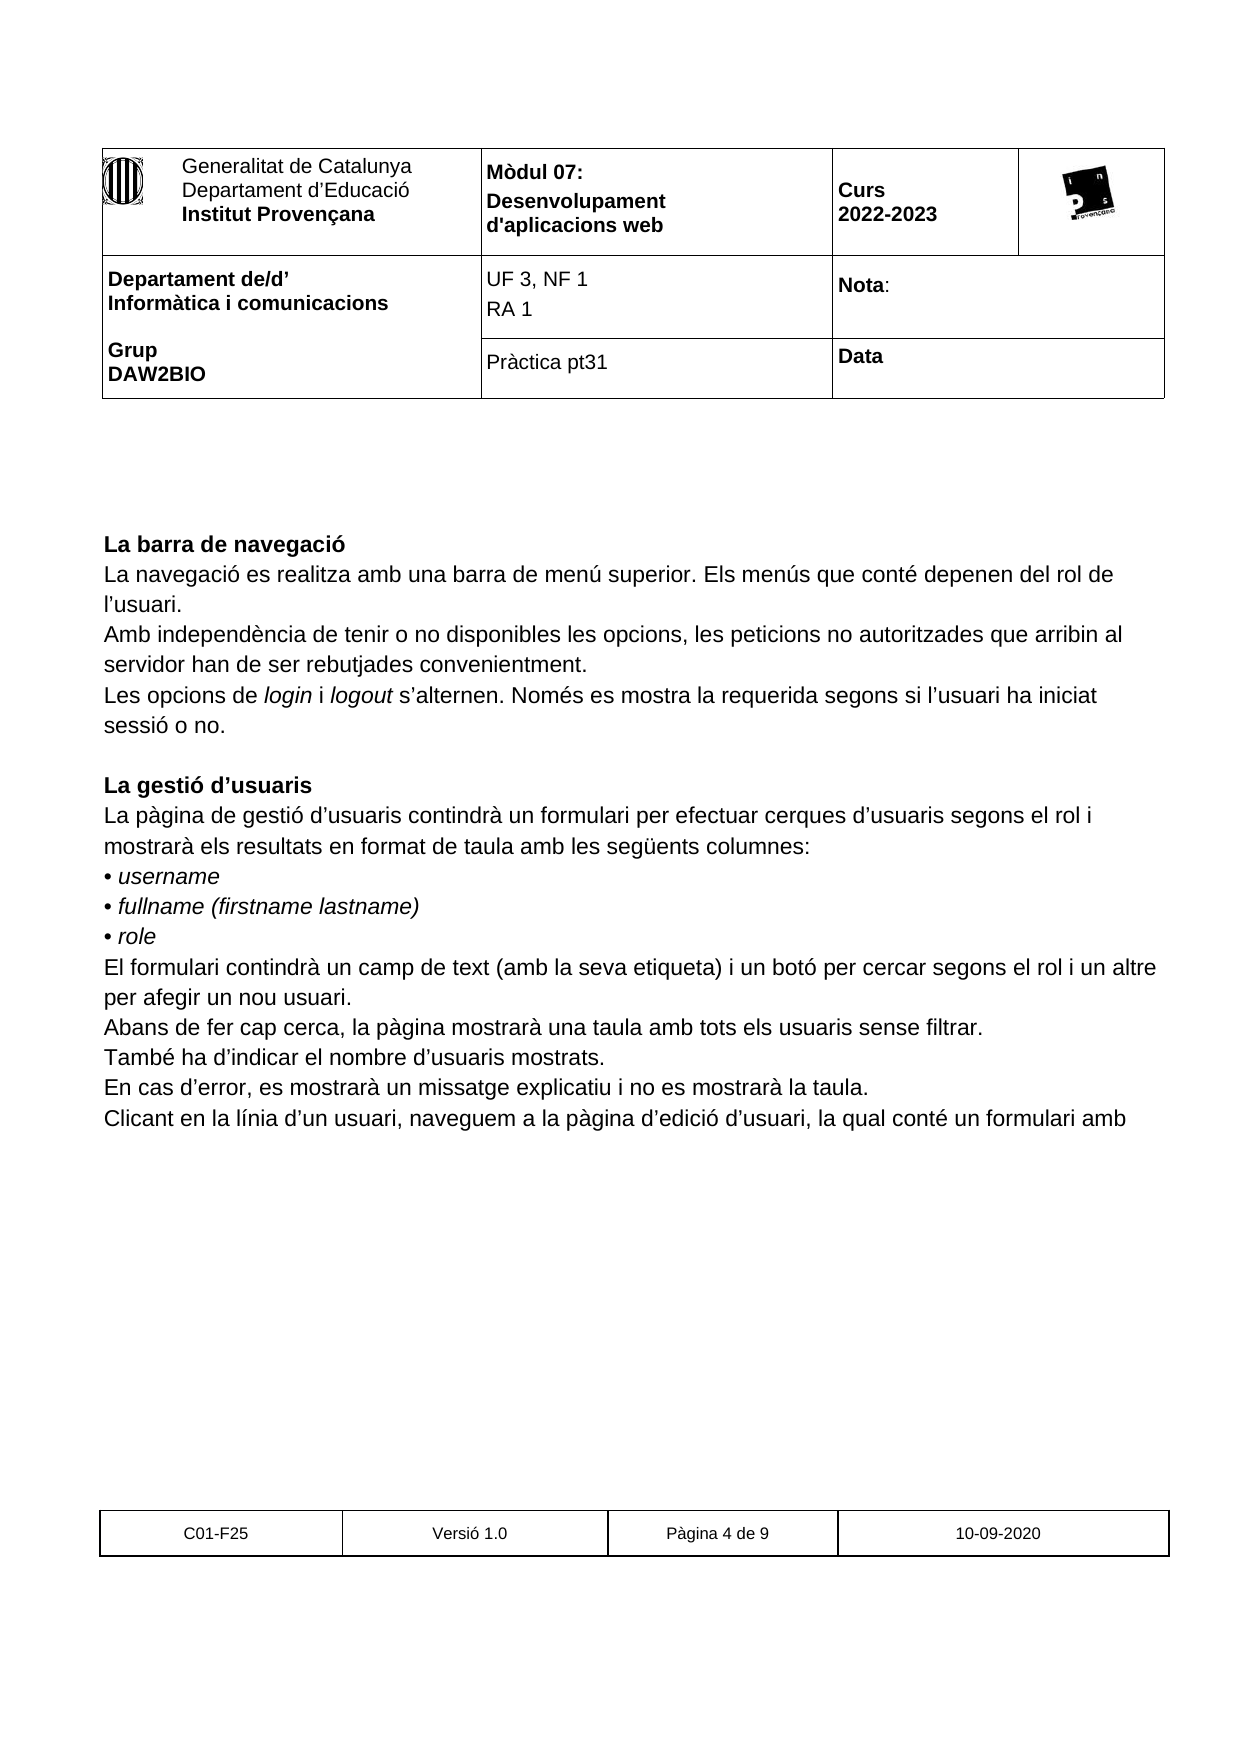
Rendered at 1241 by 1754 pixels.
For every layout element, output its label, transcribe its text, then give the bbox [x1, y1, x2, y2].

text • fullname (firstname lastname) [103, 893, 1167, 919]
text Amb independència de tenir o no disponibles les opcions, les peticions no autoritzades que arribin al [103, 621, 1167, 648]
text mostrarà els resultats en format de taula amb les següents columnes: [103, 833, 1167, 859]
text En cas d’error, es mostrarà un missatge explicatiu i no es mostrarà la taula. [103, 1074, 1167, 1101]
text Clicant en la línia d’un usuari, naveguem a la pàgina d’edició d’usuari, la qual conté un formulari amb [103, 1104, 1167, 1131]
text per afegir un nou usuari. [103, 984, 1167, 1010]
text servidor han de ser rebutjades convenientment. [103, 651, 1167, 678]
text • role [103, 923, 1167, 950]
text Les opcions de login i logout s’alternen. Només es mostra la requerida segons si l’usuari ha iniciat [103, 682, 1167, 708]
text També ha d’indicar el nombre d’usuaris mostrats. [103, 1044, 1167, 1071]
picture [102, 157, 143, 205]
text El formulari contindrà un camp de text (amb la seva etiqueta) i un botó per cercar segons el rol i un altre [103, 953, 1167, 980]
text La navegació es realitza amb una barra de menú superior. Els menús que conté depenen del rol de [103, 561, 1167, 587]
text La gestió d’usuaris [103, 772, 1167, 799]
text • username [103, 863, 1167, 889]
picture [1046, 165, 1130, 220]
text l’usuari. [103, 591, 1167, 617]
text sessió o no. [103, 712, 1167, 738]
text La barra de navegació [103, 531, 1167, 557]
text Abans de fer cap cerca, la pàgina mostrarà una taula amb tots els usuaris sense filtrar. [103, 1014, 1167, 1040]
text La pàgina de gestió d’usuaris contindrà un formulari per efectuar cerques d’usuaris segons el rol i [103, 802, 1167, 829]
